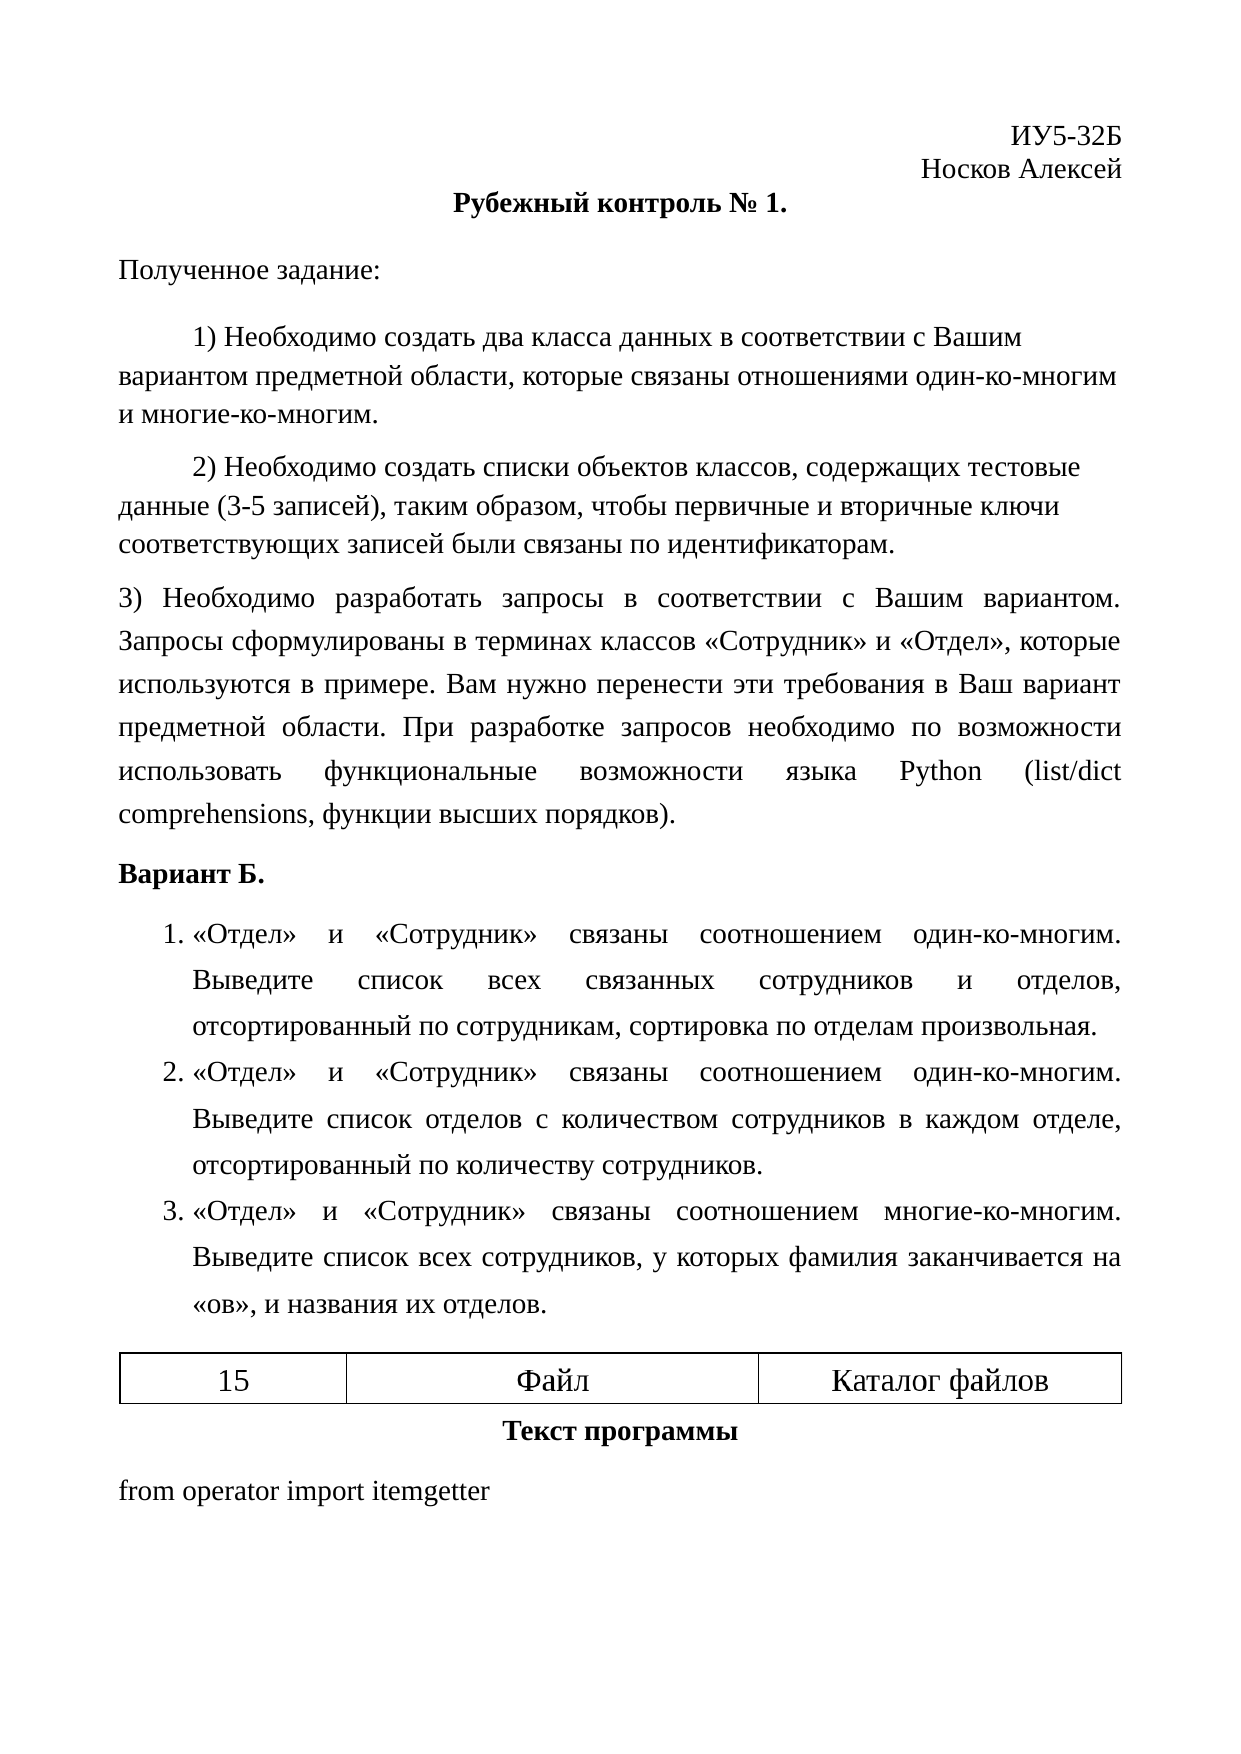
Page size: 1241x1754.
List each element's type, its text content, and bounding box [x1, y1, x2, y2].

text ИУ5-32Б [118, 118, 1122, 152]
text Полученное задание: [118, 252, 1122, 286]
text 3) Необходимо разработать запросы в соответствии с Вашим вариантом. Запросы сформулированы в терминах классов «Сотрудник» и «Отдел», которые используются в примере. Вам нужно перенести эти требования в Ваш вариант предметной области. При разработке запросов необходимо по возможности использовать функциональные возможности языка Python (list/dict comprehensions, функции высших порядков). [118, 580, 1122, 829]
list «Отдел» и «Сотрудник» связаны соотношением один-ко-многим. Выведите список отделов с количеством сотрудников в каждом отделе, отсортированный по количеству сотрудников. [162, 1054, 1122, 1181]
text Рубежный контроль № 1. [118, 185, 1122, 219]
text 2) Необходимо создать списки объектов классов, содержащих тестовые данные (3-5 записей), таким образом, чтобы первичные и вторичные ключи соответствующих записей были связаны по идентификаторам. [118, 449, 1122, 560]
text Вариант Б. [118, 856, 1122, 889]
text Текст программы [118, 1404, 1122, 1446]
list «Отдел» и «Сотрудник» связаны соотношением многие-ко-многим. Выведите список всех сотрудников, у которых фамилия заканчивается на «ов», и названия их отделов. [162, 1193, 1122, 1319]
list «Отдел» и «Сотрудник» связаны соотношением один-ко-многим. Выведите список всех связанных сотрудников и отделов, отсортированный по сотрудникам, сортировка по отделам произвольная. [162, 916, 1122, 1042]
text from operator import itemgetter [118, 1473, 1122, 1506]
text Носков Алексей [118, 152, 1122, 185]
picture [118, 1352, 1123, 1404]
text 1) Необходимо создать два класса данных в соответствии с Вашим вариантом предметной области, которые связаны отношениями один-ко-многим и многие-ко-многим. [118, 319, 1122, 430]
